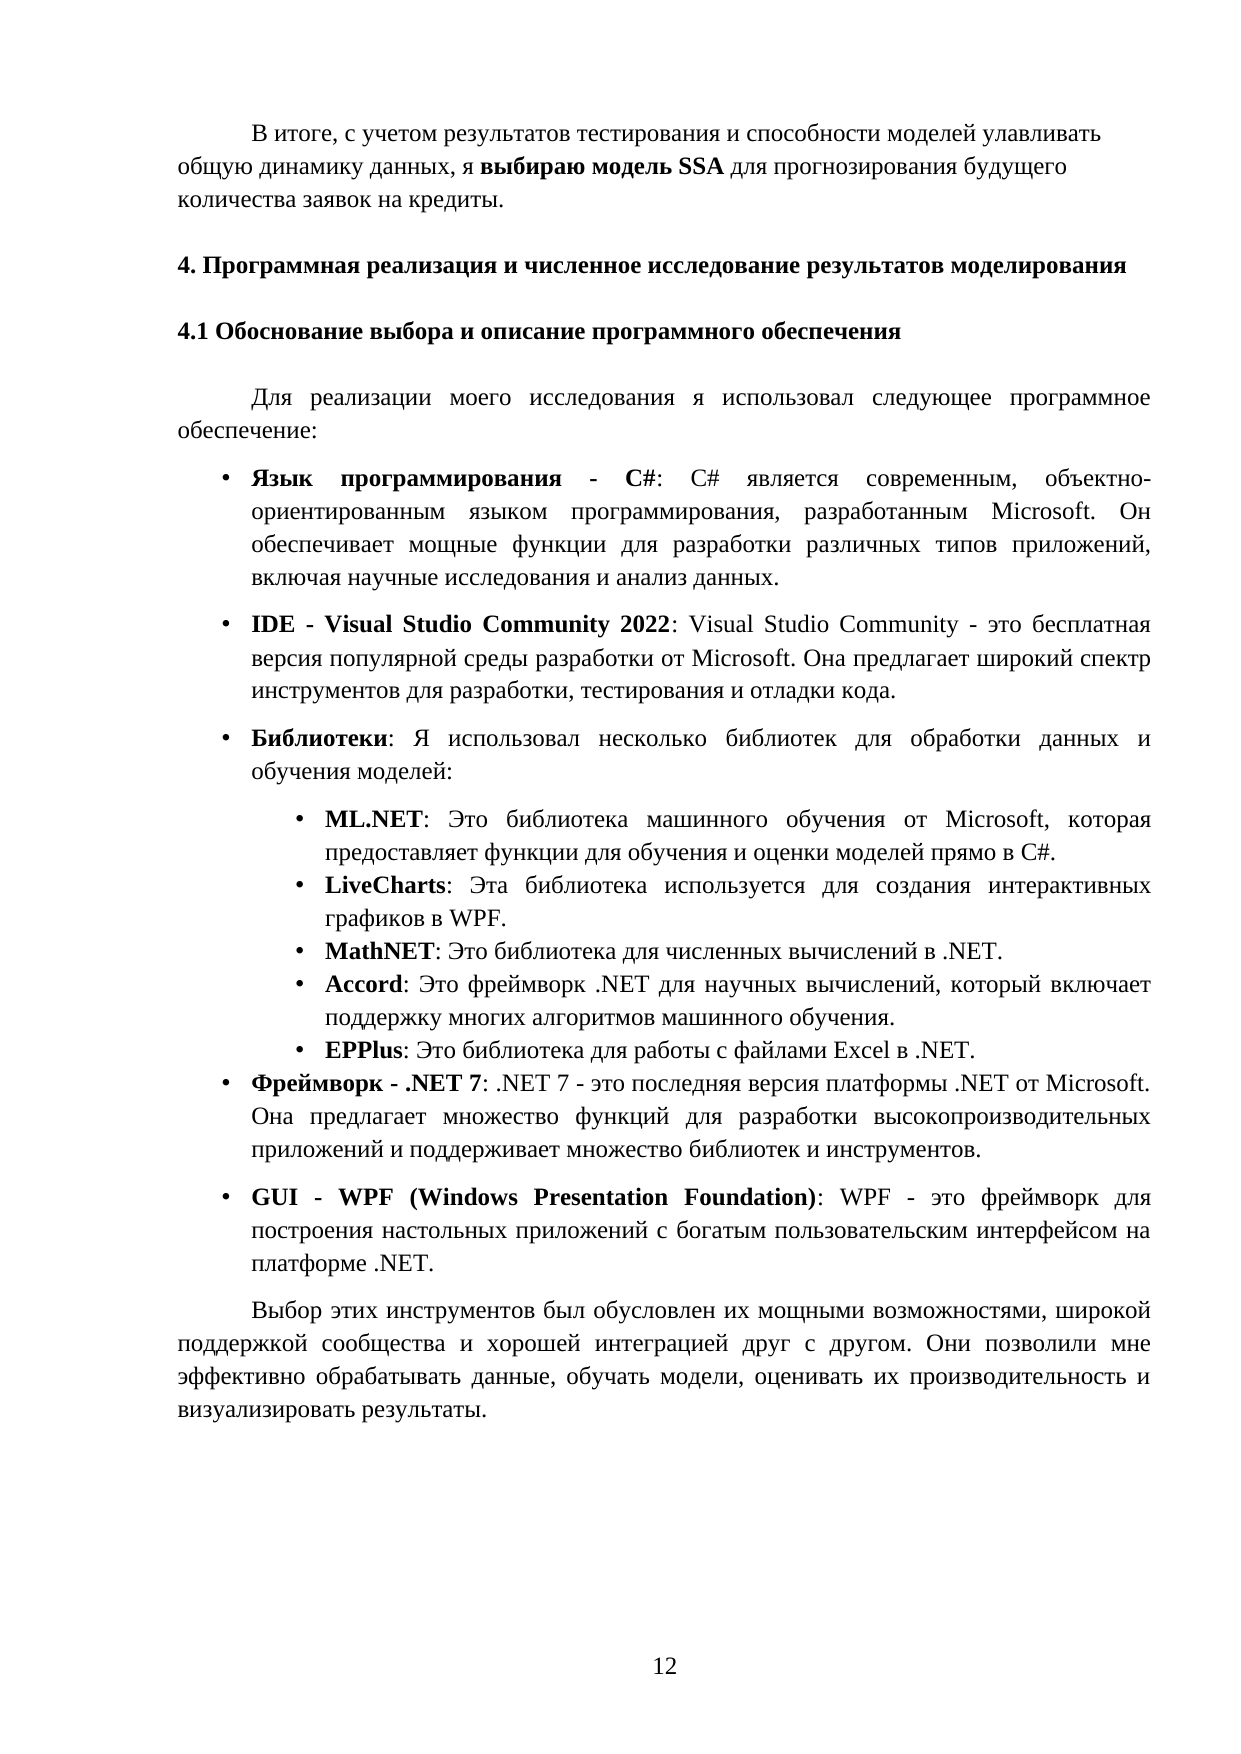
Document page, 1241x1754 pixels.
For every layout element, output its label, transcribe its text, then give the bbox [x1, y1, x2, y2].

text Для реализации моего исследования я использовал следующее программное обеспечение: [177, 382, 1152, 444]
list MathNET: Это библиотека для численных вычислений в .NET. [295, 936, 1152, 965]
text 4. Программная реализация и численное исследование результатов моделирования [177, 250, 1152, 279]
list GUI - WPF (Windows Presentation Foundation): WPF - это фреймворк для построения настольных приложений с богатым пользовательским интерфейсом на платформе .NET. [222, 1182, 1152, 1276]
text В итоге, с учетом результатов тестирования и способности моделей улавливать общую динамику данных, я выбираю модель SSA для прогнозирования будущего количества заявок на кредиты. [177, 118, 1152, 213]
list ML.NET: Это библиотека машинного обучения от Microsoft, которая предоставляет функции для обучения и оценки моделей прямо в C#. [295, 804, 1152, 866]
list IDE - Visual Studio Community 2022: Visual Studio Community - это бесплатная версия популярной среды разработки от Microsoft. Она предлагает широкий спектр инструментов для разработки, тестирования и отладки кода. [222, 609, 1152, 704]
list Фреймворк - .NET 7: .NET 7 - это последняя версия платформы .NET от Microsoft. Она предлагает множество функций для разработки высокопроизводительных приложений и поддерживает множество библиотек и инструментов. [222, 1068, 1152, 1163]
list Accord: Это фреймворк .NET для научных вычислений, который включает поддержку многих алгоритмов машинного обучения. [295, 969, 1152, 1031]
text Выбор этих инструментов был обусловлен их мощными возможностями, широкой поддержкой сообщества и хорошей интеграцией друг с другом. Они позволили мне эффективно обрабатывать данные, обучать модели, оценивать их производительность и визуализировать результаты. [177, 1295, 1152, 1423]
list Библиотеки: Я использовал несколько библиотек для обработки данных и обучения моделей: [222, 723, 1152, 785]
list EPPlus: Это библиотека для работы с файлами Excel в .NET. [295, 1035, 1152, 1064]
list Язык программирования - C#: C# является современным, объектно-ориентированным языком программирования, разработанным Microsoft. Он обеспечивает мощные функции для разработки различных типов приложений, включая научные исследования и анализ данных. [222, 463, 1152, 591]
text 4.1 Обоснование выбора и описание программного обеспечения [177, 316, 1152, 345]
list LiveCharts: Эта библиотека используется для создания интерактивных графиков в WPF. [295, 870, 1152, 932]
